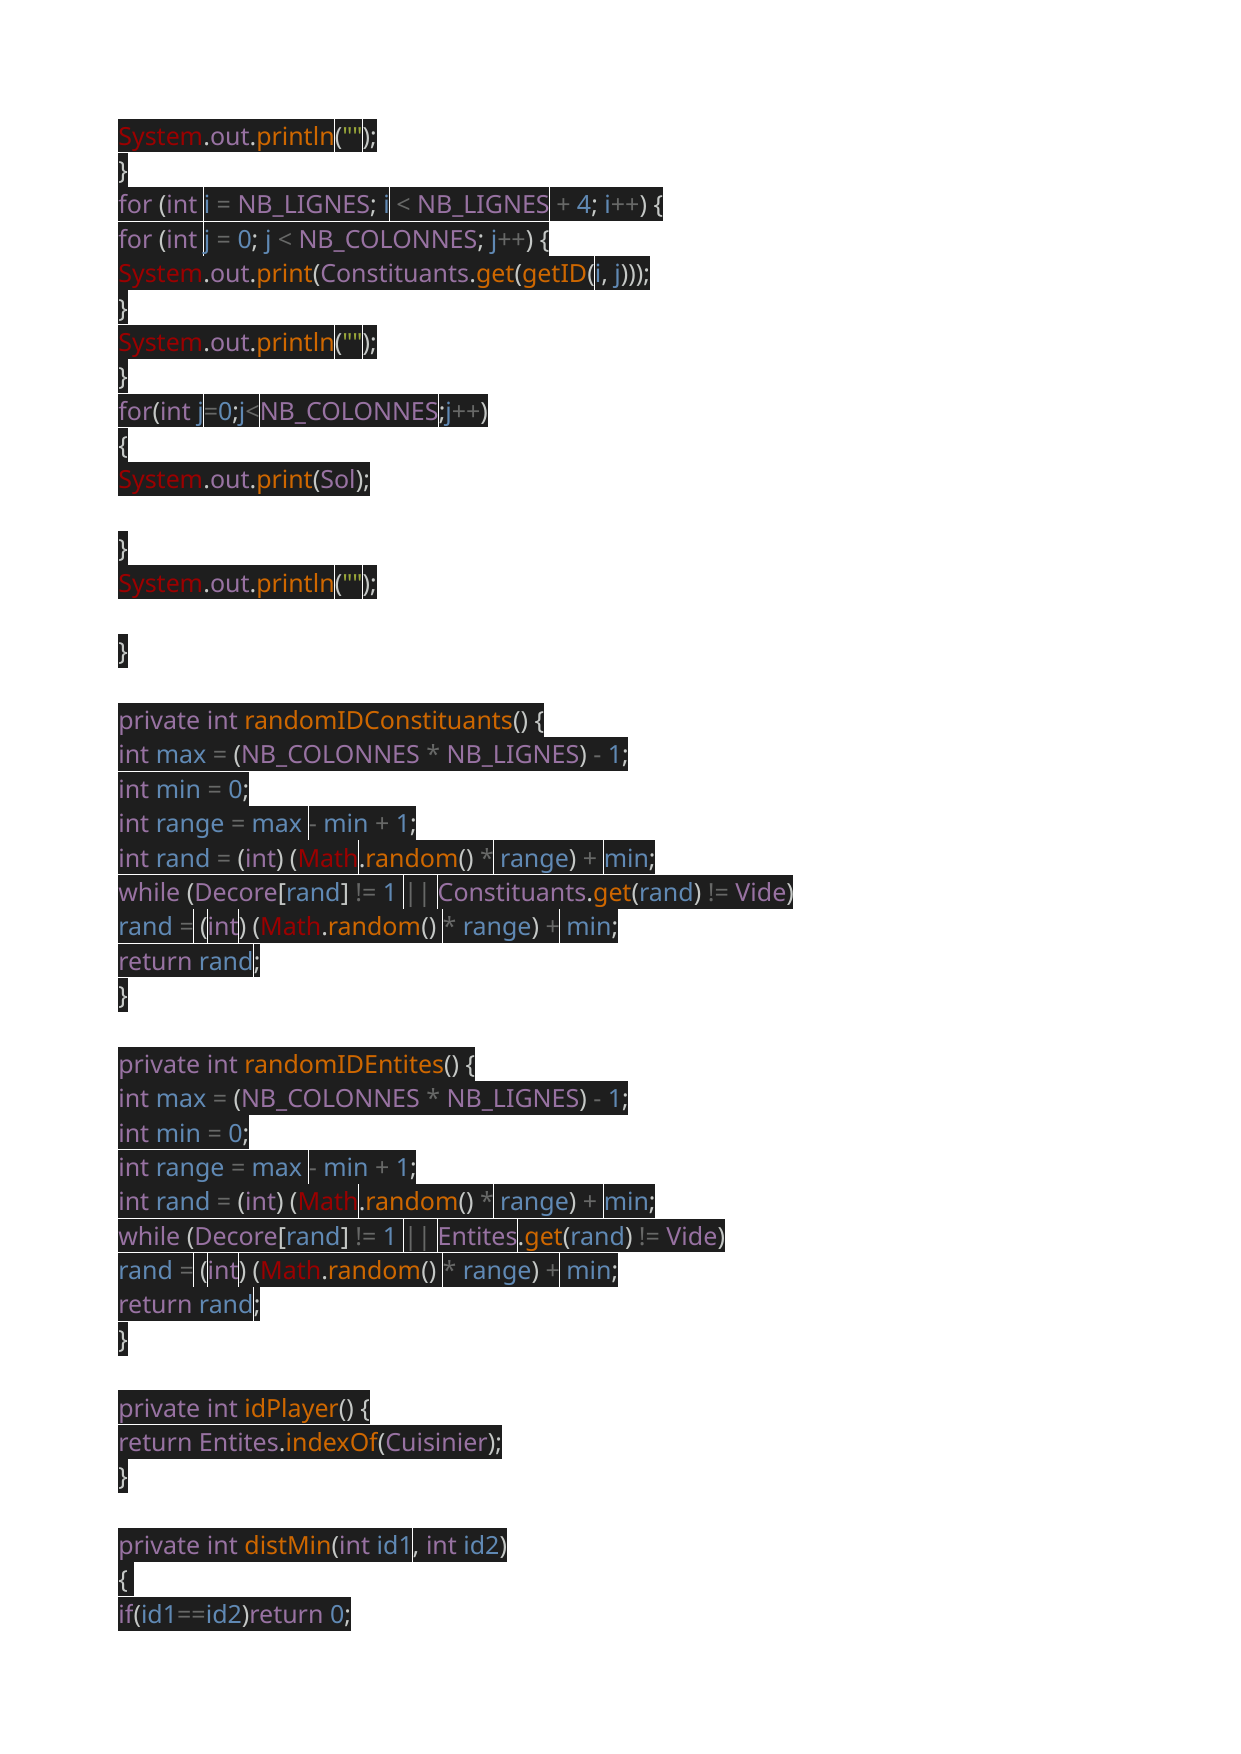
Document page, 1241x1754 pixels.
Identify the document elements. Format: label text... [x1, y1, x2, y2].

text if(id1==id2)return 0; [118, 1596, 1122, 1631]
text return rand; [118, 1287, 1122, 1321]
text private int randomIDEntites() { [118, 1046, 1122, 1081]
text int range = max - min + 1; [118, 1149, 1122, 1184]
text int max = (NB_COLONNES * NB_LIGNES) - 1; [118, 737, 1122, 771]
text for(int j=0;j<NB_COLONNES;j++) [118, 393, 1122, 427]
text int max = (NB_COLONNES * NB_LIGNES) - 1; [118, 1081, 1122, 1115]
text rand = (int) (Math.random() * range) + min; [118, 909, 1122, 943]
text } [118, 977, 1122, 1012]
text rand = (int) (Math.random() * range) + min; [118, 1252, 1122, 1287]
text while (Decore[rand] != 1 || Entites.get(rand) != Vide) [118, 1218, 1122, 1252]
text { [118, 427, 1122, 462]
text int rand = (int) (Math.random() * range) + min; [118, 1184, 1122, 1218]
text private int distMin(int id1, int id2) [118, 1527, 1122, 1562]
text System.out.println(""); [118, 324, 1122, 359]
text } [118, 1321, 1122, 1356]
text for (int j = 0; j < NB_COLONNES; j++) { [118, 221, 1122, 256]
text System.out.println(""); [118, 565, 1122, 599]
text System.out.println(""); [118, 118, 1122, 152]
text int min = 0; [118, 1115, 1122, 1149]
text } [118, 531, 1122, 565]
text int rand = (int) (Math.random() * range) + min; [118, 840, 1122, 874]
text private int idPlayer() { [118, 1390, 1122, 1424]
text System.out.print(Constituants.get(getID(i, j))); [118, 256, 1122, 290]
text private int randomIDConstituants() { [118, 702, 1122, 737]
text return Entites.indexOf(Cuisinier); [118, 1424, 1122, 1459]
text } [118, 290, 1122, 324]
text for (int i = NB_LIGNES; i < NB_LIGNES + 4; i++) { [118, 187, 1122, 221]
text while (Decore[rand] != 1 || Constituants.get(rand) != Vide) [118, 874, 1122, 909]
text int min = 0; [118, 771, 1122, 806]
text } [118, 359, 1122, 393]
text System.out.print(Sol); [118, 462, 1122, 496]
text return rand; [118, 943, 1122, 977]
text { [118, 1562, 1122, 1596]
text } [118, 634, 1122, 668]
text } [118, 1459, 1122, 1493]
text int range = max - min + 1; [118, 806, 1122, 840]
text } [118, 152, 1122, 187]
